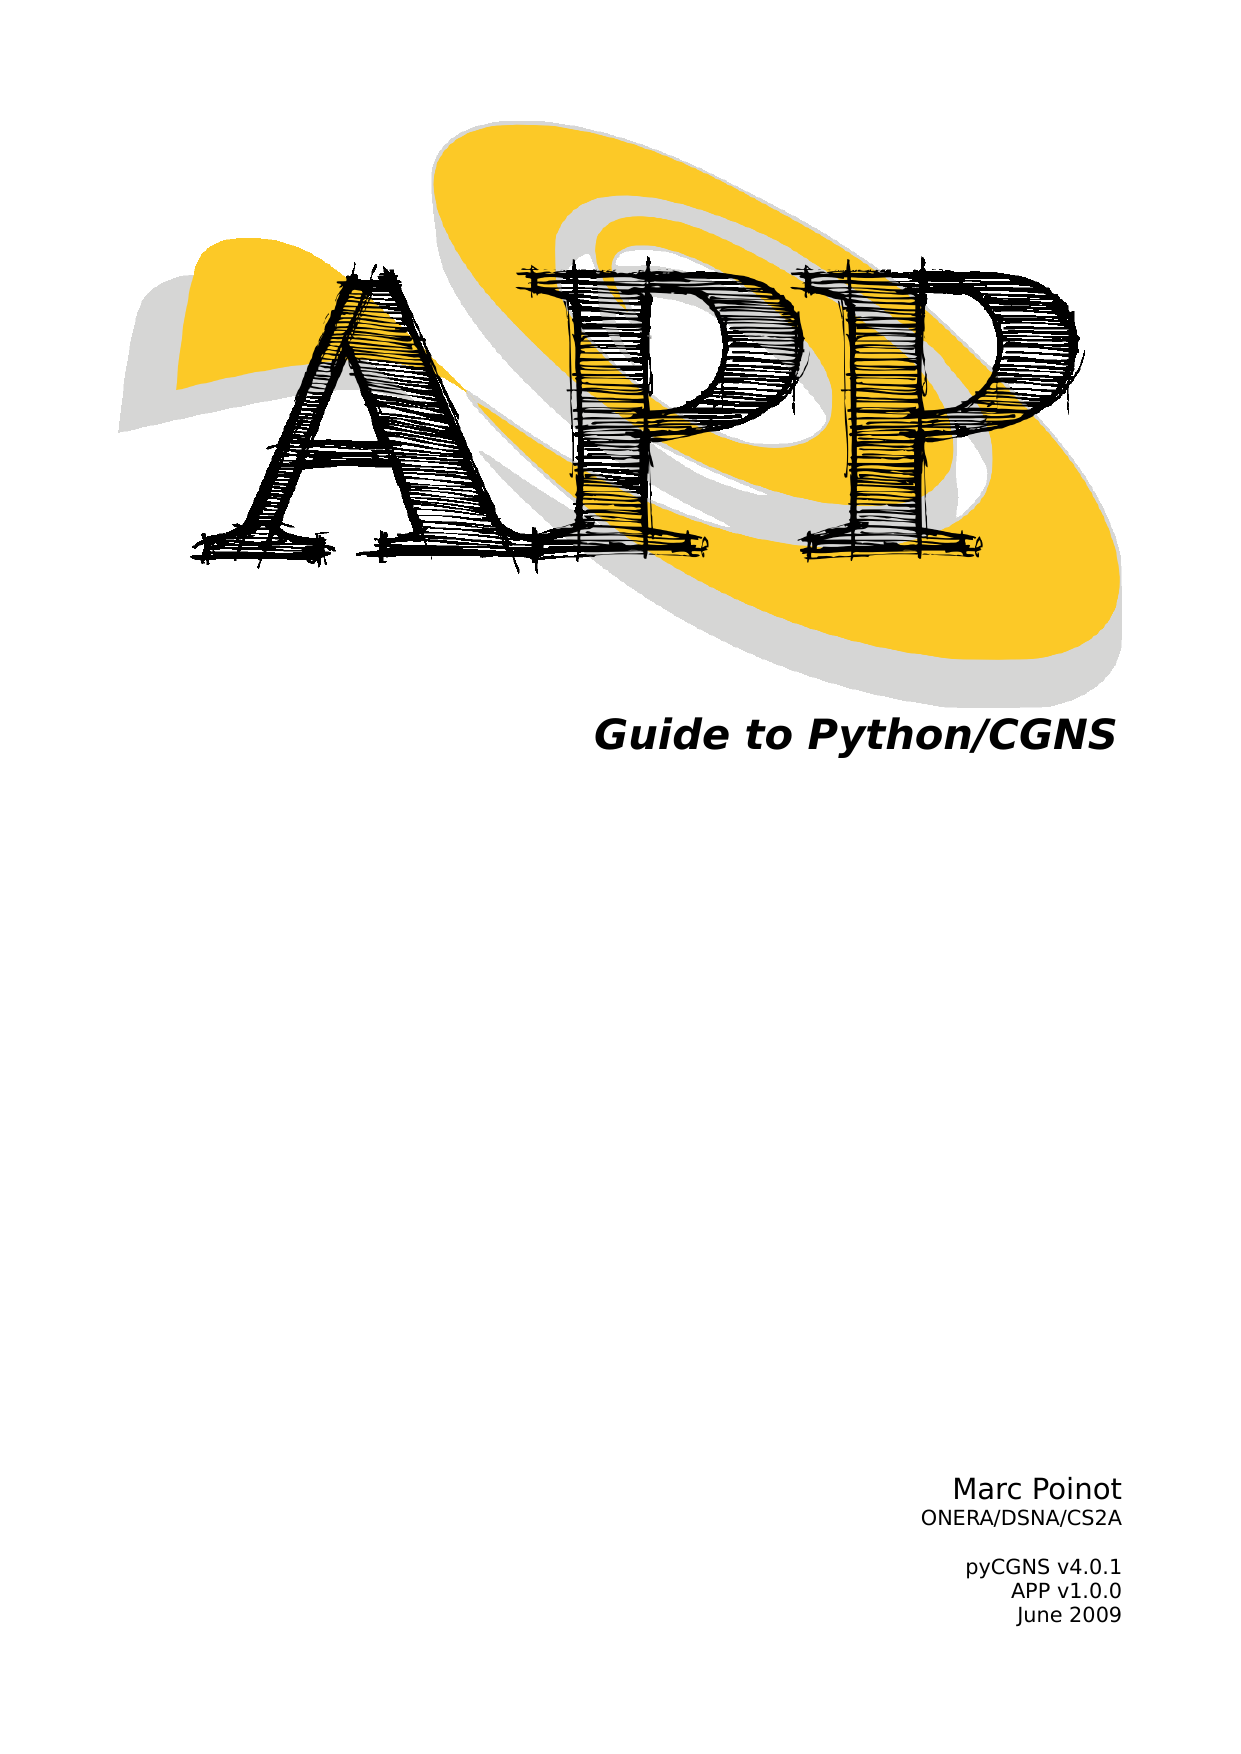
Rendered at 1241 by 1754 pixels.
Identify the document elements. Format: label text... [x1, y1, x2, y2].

text ONERA/DSNA/CS2A [118, 1506, 1122, 1530]
text pyCGNS v4.0.1 [118, 1555, 1122, 1579]
text Marc Poinot [118, 1472, 1122, 1506]
text June 2009 [118, 1603, 1122, 1627]
text APP v1.0.0 [118, 1579, 1122, 1603]
text Guide to Python/CGNS [118, 708, 1122, 759]
picture [118, 121, 1122, 708]
